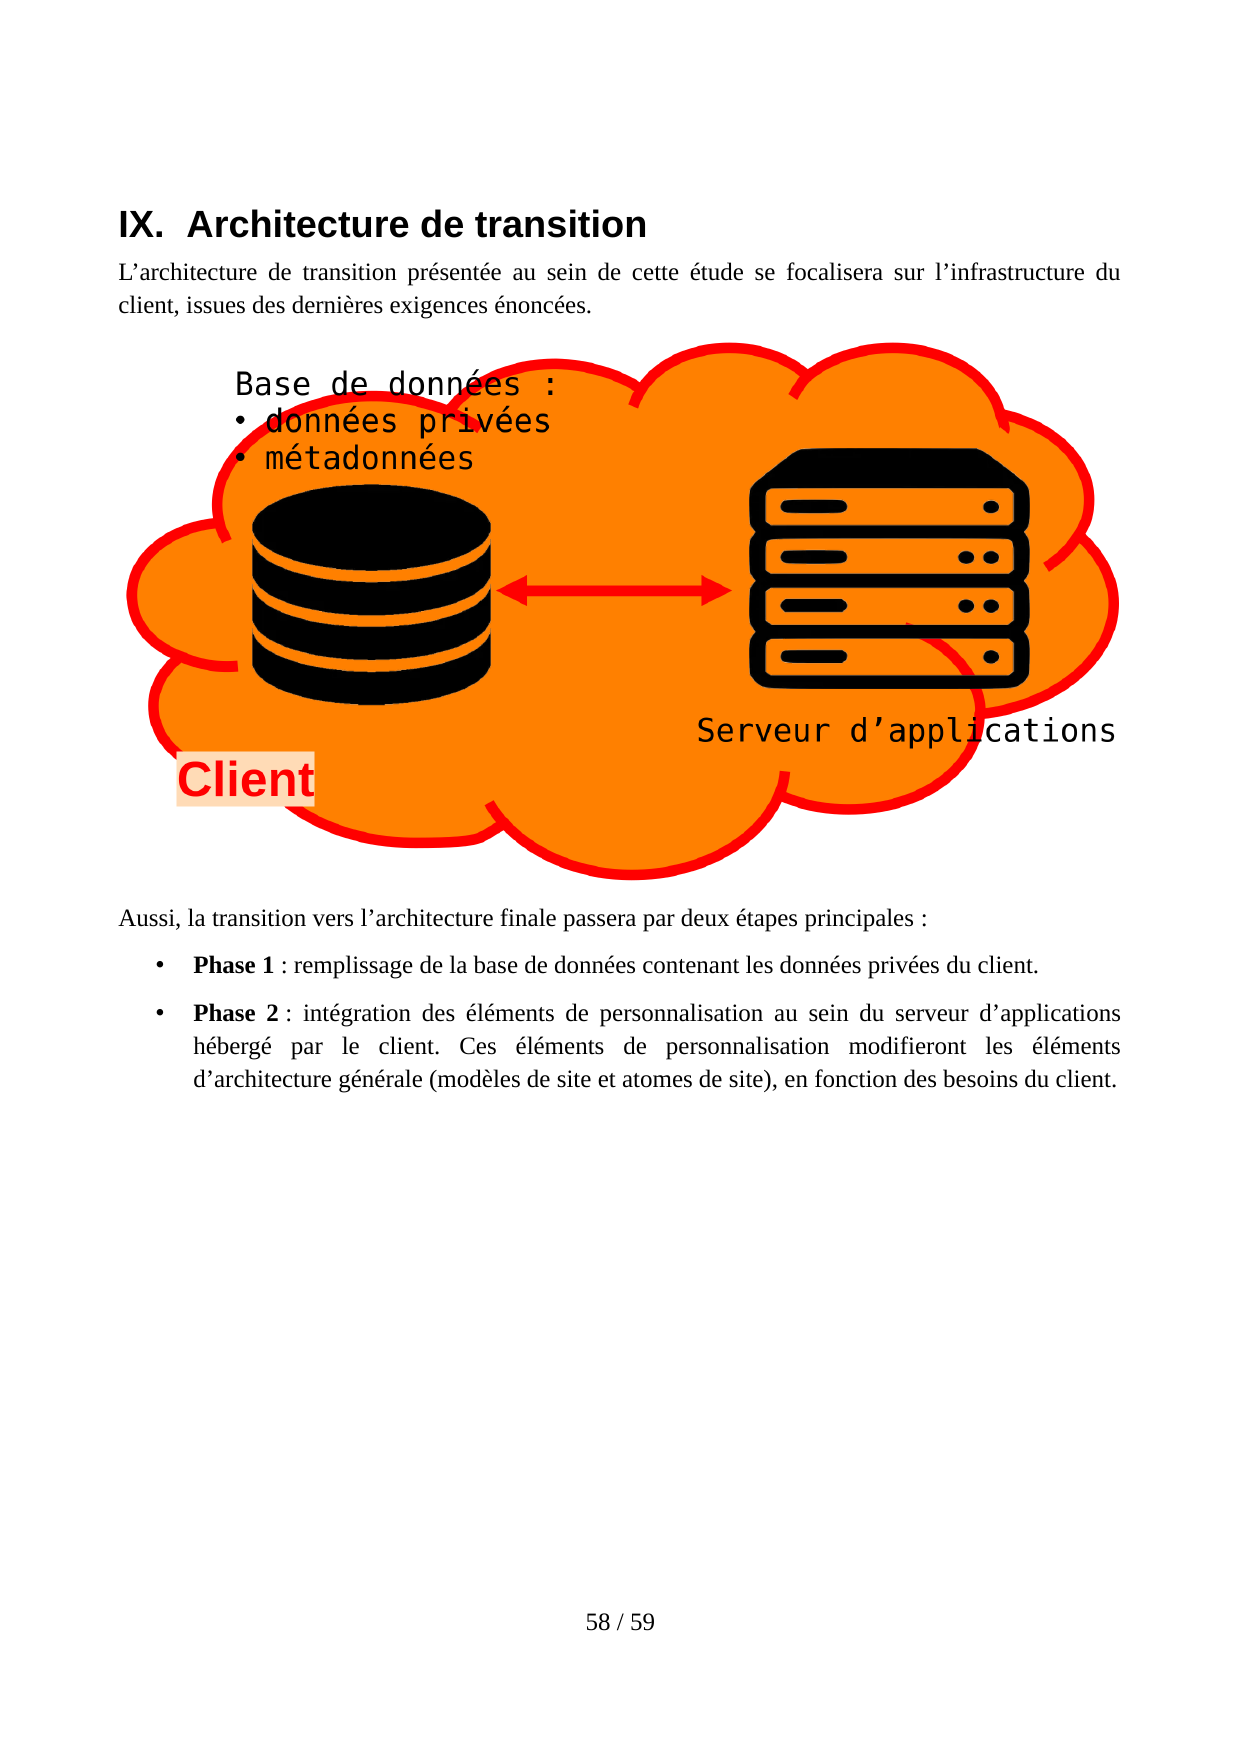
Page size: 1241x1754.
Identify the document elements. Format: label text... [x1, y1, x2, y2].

picture [118, 338, 1123, 884]
text L’architecture de transition présentée au sein de cette étude se focalisera sur l’infrastructure du client, issues des dernières exigences énoncées. [118, 257, 1122, 319]
subtitle Architecture de transition [118, 201, 1122, 245]
list Phase 1 : remplissage de la base de données contenant les données privées du client. [156, 950, 1122, 979]
list Phase 2 : intégration des éléments de personnalisation au sein du serveur d’applications hébergé par le client. Ces éléments de personnalisation modifieront les éléments d’architecture générale (modèles de site et atomes de site), en fonction des besoins du client. [156, 998, 1122, 1093]
text Aussi, la transition vers l’architecture finale passera par deux étapes principales : [118, 903, 1122, 931]
